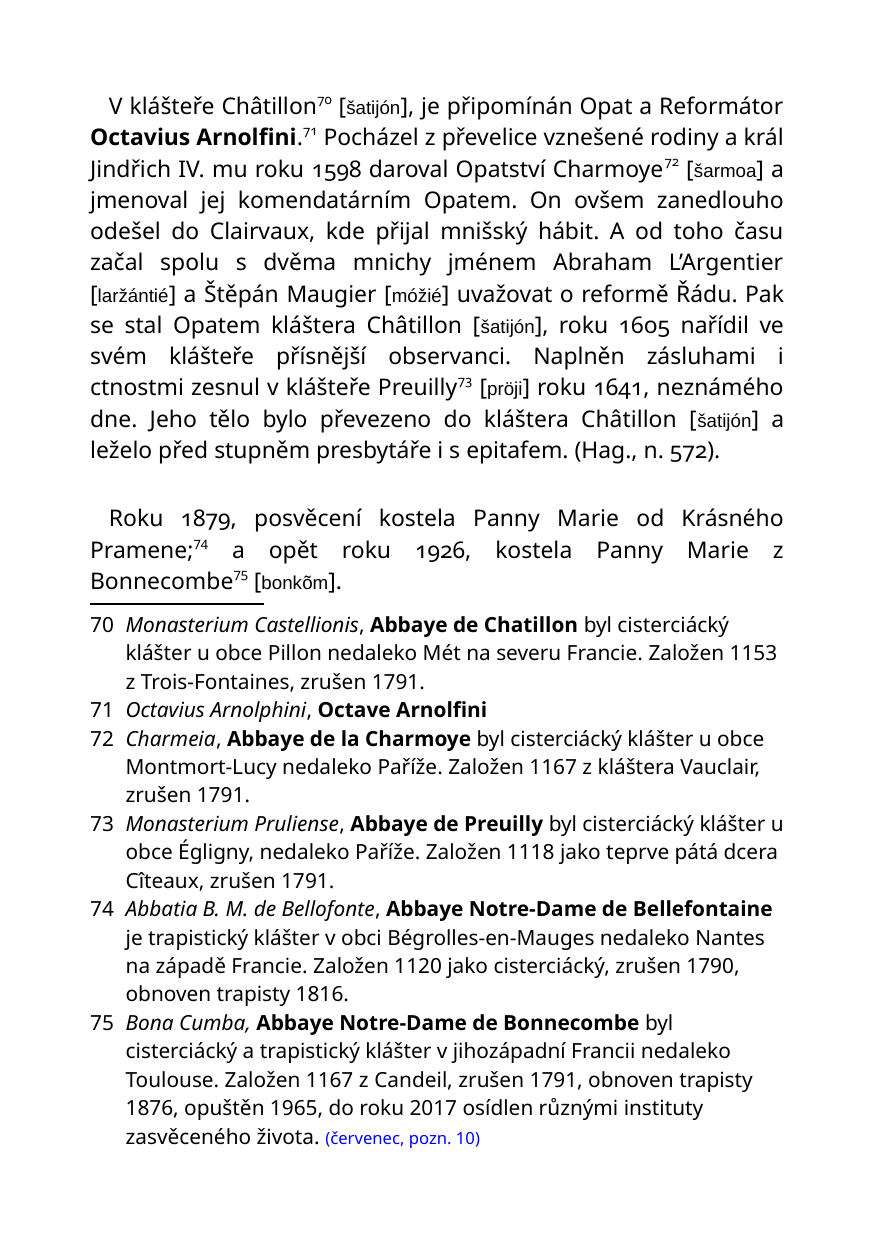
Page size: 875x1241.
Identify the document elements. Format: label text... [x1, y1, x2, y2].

text Monasterium Castellionis, Abbaye de Chatillon byl cisterciácký klášter u obce Pillon nedaleko Mét na severu Francie. Založen 1153 z Trois-Fontaines, zrušen 1791. [90, 610, 784, 695]
text Abbatia B. M. de Bellofonte, Abbaye Notre-Dame de Bellefontaine je trapistický klášter v obci Bégrolles-en-Mauges nedaleko Nantes na západě Francie. Založen 1120 jako cisterciácký, zrušen 1790, obnoven trapisty 1816. [90, 894, 784, 1008]
text V klášteře Châtillon [šatijón], je připomínán Opat a Reformátor Octavius Arnolfini. Pocházel z převelice vznešené rodiny a král Jindřich IV. mu roku 1598 daroval Opatství Charmoye [šarmoa] a jmenoval jej komendatárním Opatem. On ovšem zanedlouho odešel do Clairvaux, kde přijal mnišský hábit. A od toho času začal spolu s dvěma mnichy jménem Abraham L’Argentier [laržántié] a Štěpán Maugier [móžié] uvažovat o reformě Řádu. Pak se stal Opatem kláštera Châtillon [šatijón], roku 16o5 nařídil ve svém klášteře přísnější observanci. Naplněn zásluhami i ctnostmi zesnul v klášteře Preuilly [pröji] roku 1641, neznámého dne. Jeho tělo bylo převezeno do kláštera Châtillon [šatijón] a leželo před stupněm presbytáře i s epitafem. (Hag., n. 572). [90, 90, 784, 465]
text Roku 1879, posvěcení kostela Panny Marie od Krásného Pramene; a opět roku 1926, kostela Panny Marie z Bonnecombe [bonkõm]. [90, 502, 784, 596]
text Monasterium Pruliense, Abbaye de Preuilly byl cisterciácký klášter u obce Égligny, nedaleko Paříže. Založen 1118 jako teprve pátá dcera Cîteaux, zrušen 1791. [90, 809, 784, 894]
text Octavius Arnolphini, Octave Arnolfini [90, 695, 784, 724]
text Charmeia, Abbaye de la Charmoye byl cisterciácký klášter u obce Montmort-Lucy nedaleko Paříže. Založen 1167 z kláštera Vauclair, zrušen 1791. [90, 724, 784, 809]
text Bona Cumba, Abbaye Notre-Dame de Bonnecombe byl cisterciácký a trapistický klášter v jihozápadní Francii nedaleko Toulouse. Založen 1167 z Candeil, zrušen 1791, obnoven trapisty 1876, opuštěn 1965, do roku 2017 osídlen různými instituty zasvěceného života. (červenec, pozn. 10) [90, 1008, 784, 1150]
